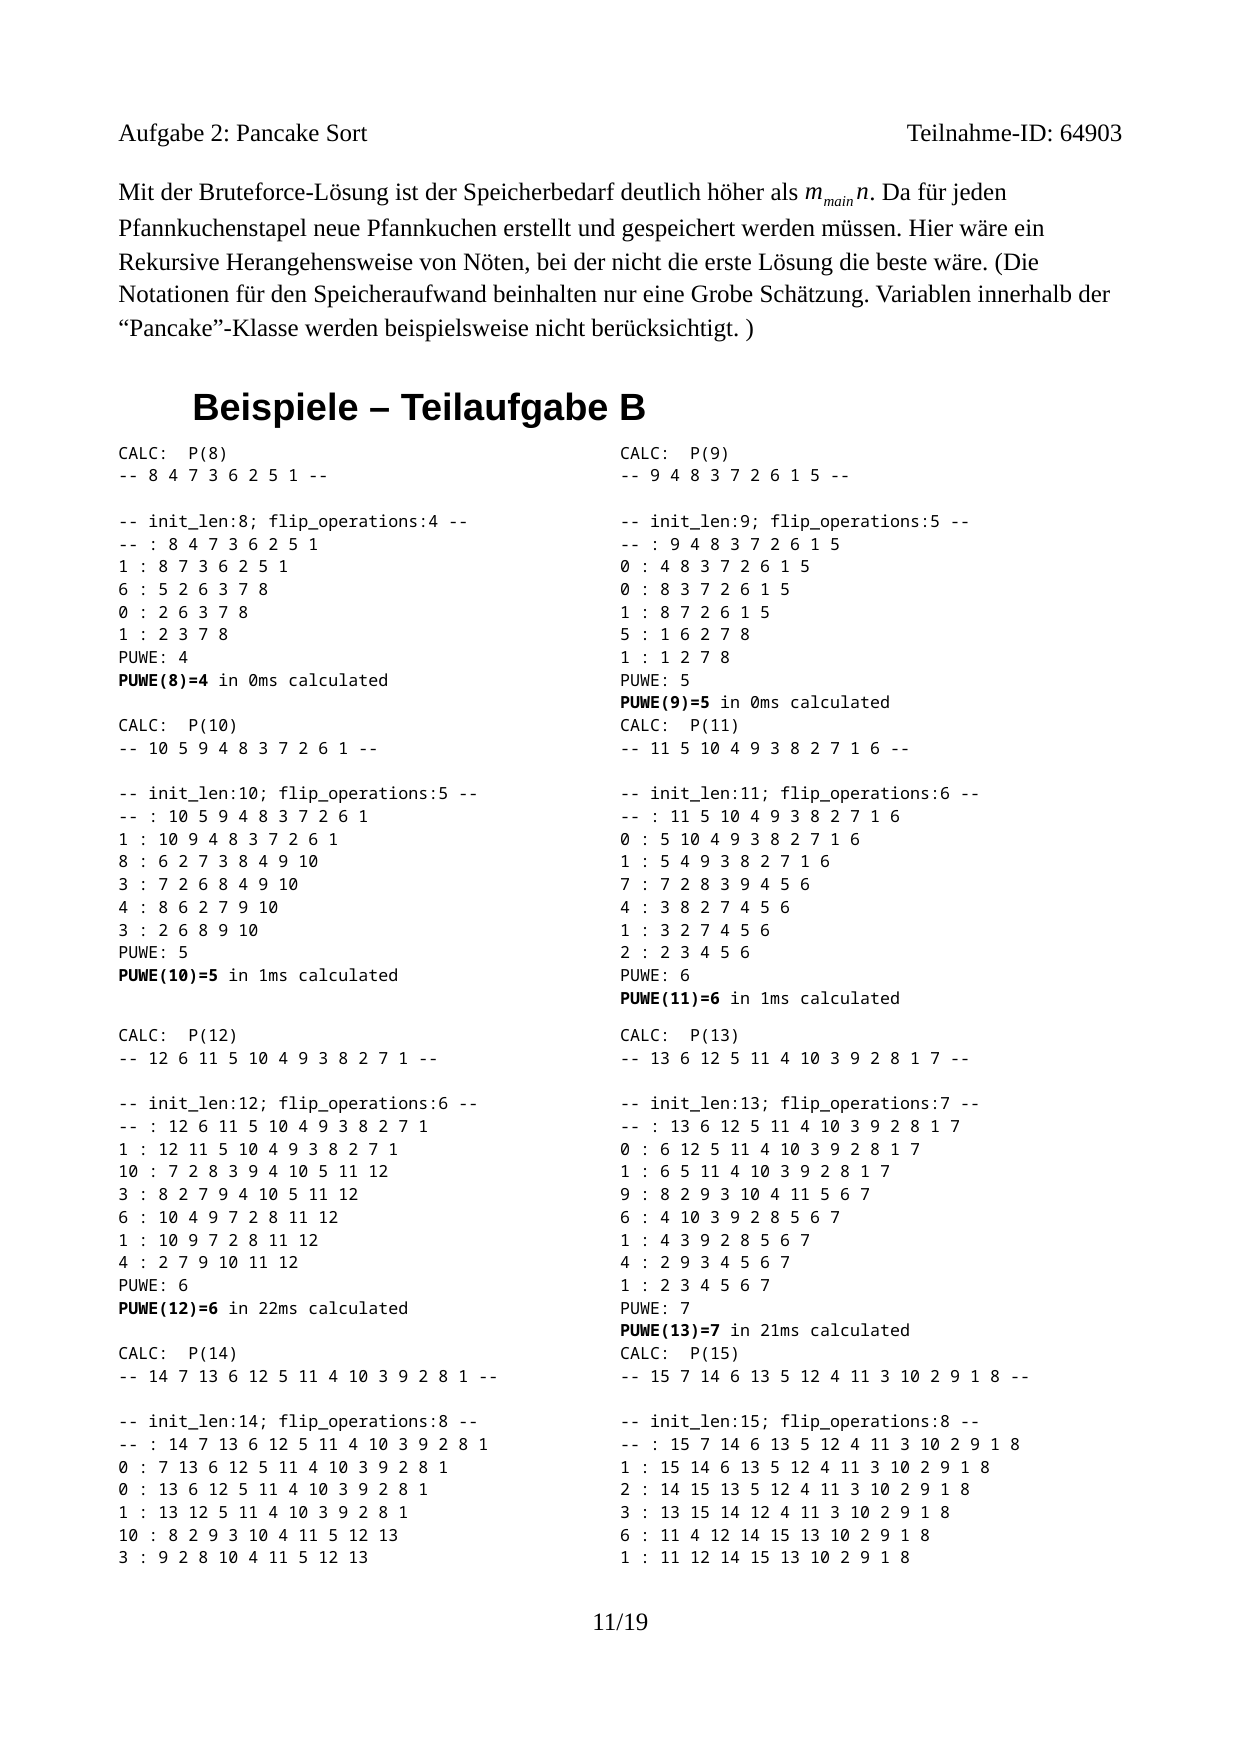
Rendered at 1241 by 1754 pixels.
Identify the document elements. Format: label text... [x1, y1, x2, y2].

table_header CALC: P(8) -- 8 4 7 3 6 2 5 1 -- -- init_len:8; flip_operations:4 -- -- : 8 4 7 3 6 2 5 1 1 : 8 7 3 6 2 5 1 6 : 5 2 6 3 7 8 0 : 2 6 3 7 8 1 : 2 3 7 8 PUWE: 4 PUWE(8)=4 in 0ms calculated [118, 441, 620, 714]
table_cell CALC: P(12) -- 12 6 11 5 10 4 9 3 8 2 7 1 -- -- init_len:12; flip_operations:6 -- -- : 12 6 11 5 10 4 9 3 8 2 7 1 1 : 12 11 5 10 4 9 3 8 2 7 1 10 : 7 2 8 3 9 4 10 5 11 12 3 : 8 2 7 9 4 10 5 11 12 6 : 10 4 9 7 2 8 11 12 1 : 10 9 7 2 8 11 12 4 : 2 7 9 10 11 12 PUWE: 6 PUWE(12)=6 in 22ms calculated [118, 1024, 620, 1342]
table_cell CALC: P(10) -- 10 5 9 4 8 3 7 2 6 1 -- -- init_len:10; flip_operations:5 -- -- : 10 5 9 4 8 3 7 2 6 1 1 : 10 9 4 8 3 7 2 6 1 8 : 6 2 7 3 8 4 9 10 3 : 7 2 6 8 4 9 10 4 : 8 6 2 7 9 10 3 : 2 6 8 9 10 PUWE: 5 PUWE(10)=5 in 1ms calculated [118, 714, 620, 1024]
subtitle Beispiele – Teilaufgabe B [118, 385, 1122, 429]
table_cell CALC: P(15) -- 15 7 14 6 13 5 12 4 11 3 10 2 9 1 8 -- -- init_len:15; flip_operations:8 -- -- : 15 7 14 6 13 5 12 4 11 3 10 2 9 1 8 1 : 15 14 6 13 5 12 4 11 3 10 2 9 1 8 2 : 14 15 13 5 12 4 11 3 10 2 9 1 8 3 : 13 15 14 12 4 11 3 10 2 9 1 8 6 : 11 4 12 14 15 13 10 2 9 1 8 1 : 11 12 14 15 13 10 2 9 1 8 [620, 1342, 1122, 1569]
table_header CALC: P(9) -- 9 4 8 3 7 2 6 1 5 -- -- init_len:9; flip_operations:5 -- -- : 9 4 8 3 7 2 6 1 5 0 : 4 8 3 7 2 6 1 5 0 : 8 3 7 2 6 1 5 1 : 8 7 2 6 1 5 5 : 1 6 2 7 8 1 : 1 2 7 8 PUWE: 5 PUWE(9)=5 in 0ms calculated [620, 441, 1122, 714]
text Mit der Bruteforce-Lösung ist der Speicherbedarf deutlich höher als . Da für jeden Pfannkuchenstapel neue Pfannkuchen erstellt und gespeichert werden müssen. Hier wäre ein Rekursive Herangehensweise von Nöten, bei der nicht die erste Lösung die beste wäre. (Die Notationen für den Speicheraufwand beinhalten nur eine Grobe Schätzung. Variablen innerhalb der “Pancake”-Klasse werden beispielsweise nicht berücksichtigt. ) [118, 177, 1122, 341]
table_cell CALC: P(14) -- 14 7 13 6 12 5 11 4 10 3 9 2 8 1 -- -- init_len:14; flip_operations:8 -- -- : 14 7 13 6 12 5 11 4 10 3 9 2 8 1 0 : 7 13 6 12 5 11 4 10 3 9 2 8 1 0 : 13 6 12 5 11 4 10 3 9 2 8 1 1 : 13 12 5 11 4 10 3 9 2 8 1 10 : 8 2 9 3 10 4 11 5 12 13 3 : 9 2 8 10 4 11 5 12 13 [118, 1342, 620, 1569]
table_cell CALC: P(13) -- 13 6 12 5 11 4 10 3 9 2 8 1 7 -- -- init_len:13; flip_operations:7 -- -- : 13 6 12 5 11 4 10 3 9 2 8 1 7 0 : 6 12 5 11 4 10 3 9 2 8 1 7 1 : 6 5 11 4 10 3 9 2 8 1 7 9 : 8 2 9 3 10 4 11 5 6 7 6 : 4 10 3 9 2 8 5 6 7 1 : 4 3 9 2 8 5 6 7 4 : 2 9 3 4 5 6 7 1 : 2 3 4 5 6 7 PUWE: 7 PUWE(13)=7 in 21ms calculated [620, 1024, 1122, 1342]
table_cell CALC: P(11) -- 11 5 10 4 9 3 8 2 7 1 6 -- -- init_len:11; flip_operations:6 -- -- : 11 5 10 4 9 3 8 2 7 1 6 0 : 5 10 4 9 3 8 2 7 1 6 1 : 5 4 9 3 8 2 7 1 6 7 : 7 2 8 3 9 4 5 6 4 : 3 8 2 7 4 5 6 1 : 3 2 7 4 5 6 2 : 2 3 4 5 6 PUWE: 6 PUWE(11)=6 in 1ms calculated [620, 714, 1122, 1024]
